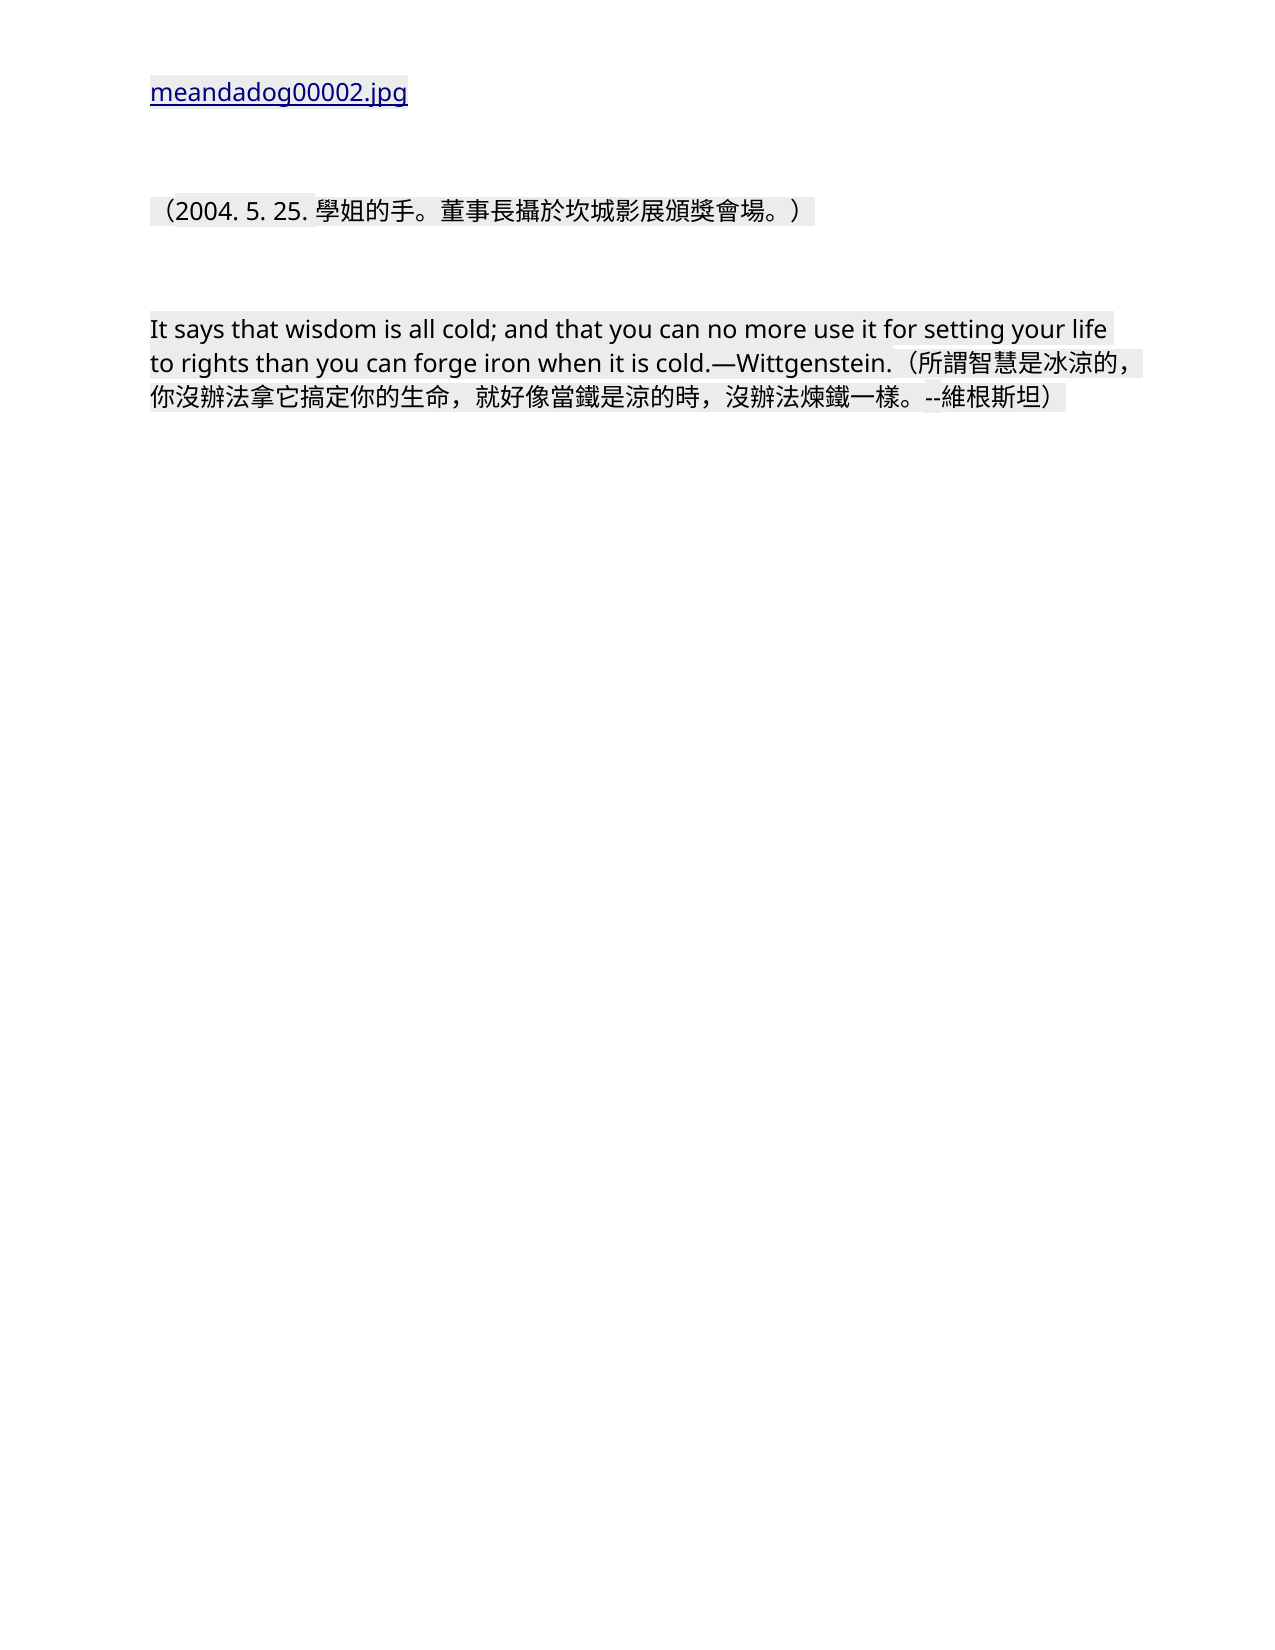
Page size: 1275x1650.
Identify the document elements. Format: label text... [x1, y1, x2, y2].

text meandadog00002.jpg [150, 75, 1125, 109]
text It says that wisdom is all cold; and that you can no more use it for setting your life to rights than you can forge iron when it is cold.—Wittgenstein.（所謂智慧是冰涼的，你沒辦法拿它搞定你的生命，就好像當鐵是涼的時，沒辦法煉鐵一樣。--維根斯坦） [150, 311, 1125, 413]
text （2004. 5. 25. 學姐的手。董事長攝於坎城影展頒獎會場。） [150, 193, 1125, 227]
